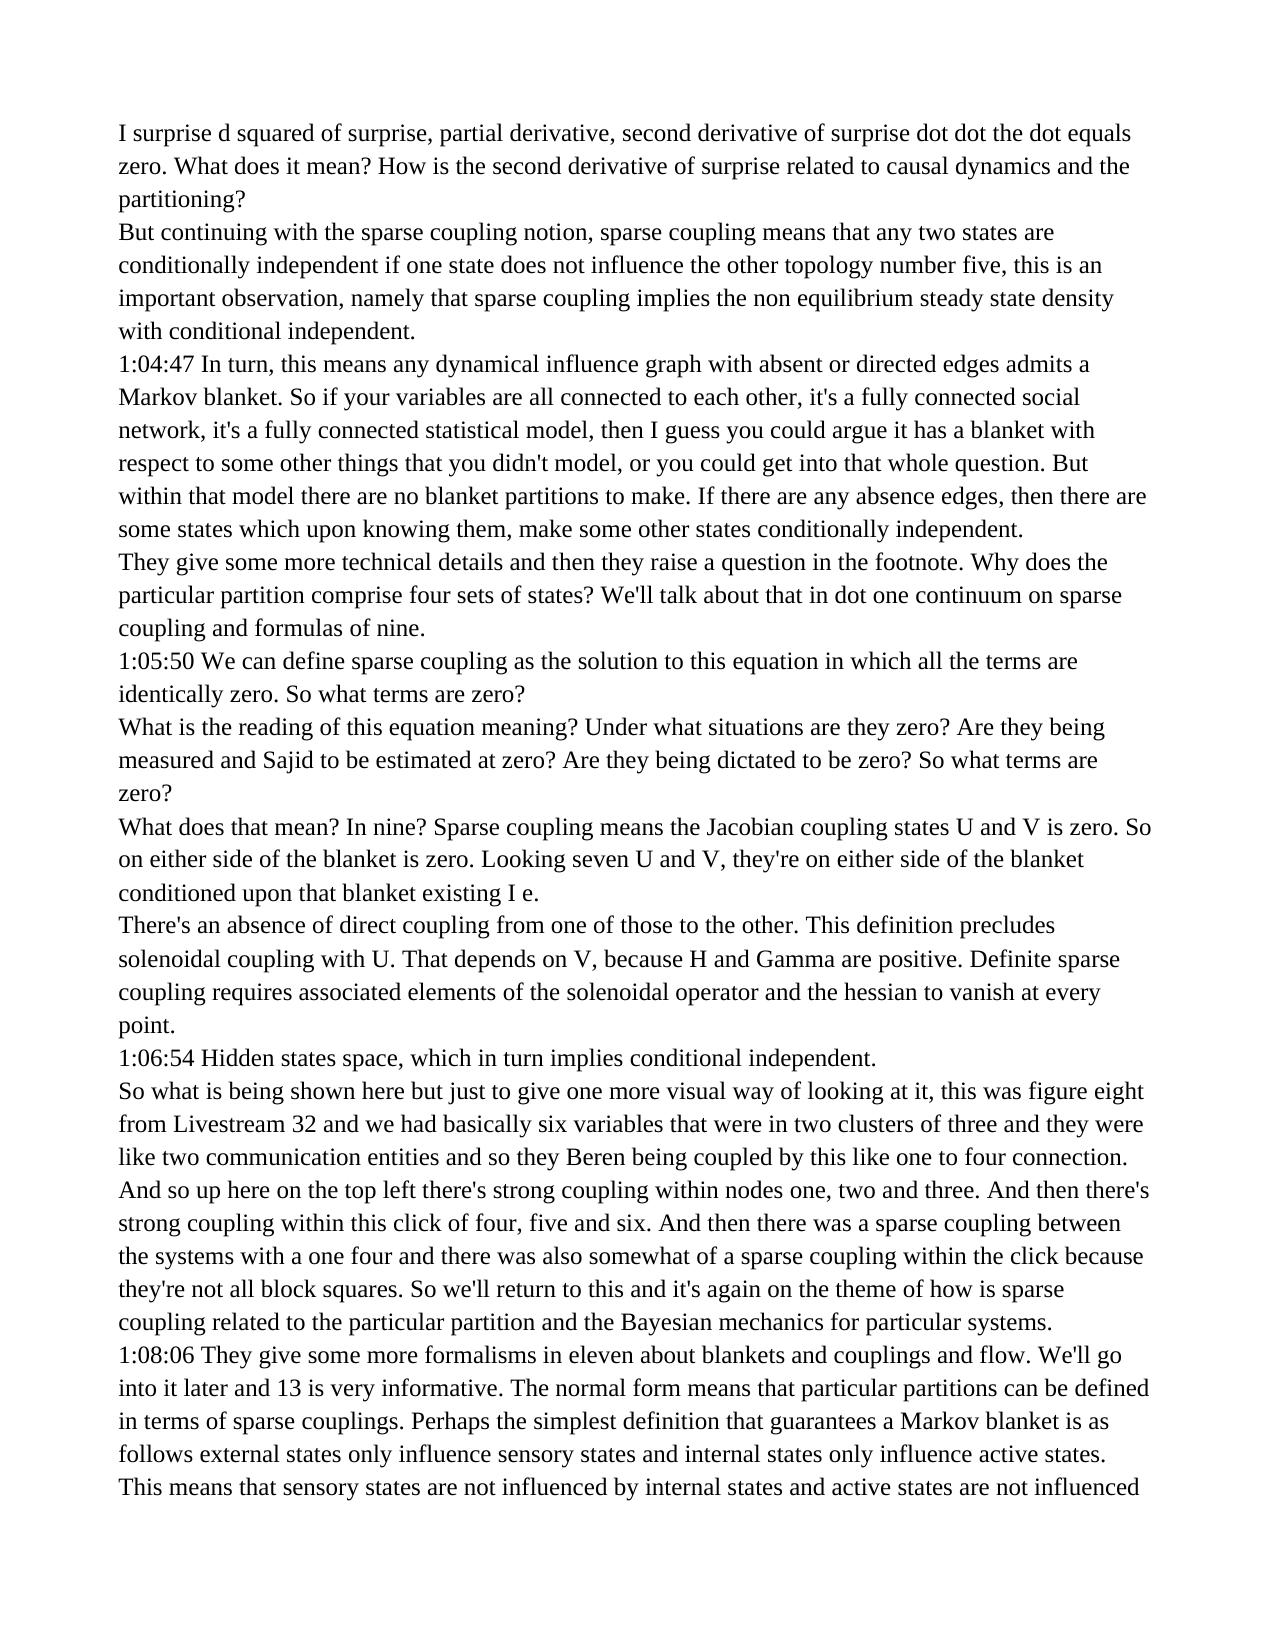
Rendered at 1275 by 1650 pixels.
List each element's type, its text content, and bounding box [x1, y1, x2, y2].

text 1:05:50 We can define sparse coupling as the solution to this equation in which all the terms are identically zero. So what terms are zero? [118, 646, 1157, 708]
text They give some more technical details and then they raise a question in the footnote. Why does the particular partition comprise four sets of states? We'll talk about that in dot one continuum on sparse coupling and formulas of nine. [118, 547, 1157, 642]
text 1:04:47 In turn, this means any dynamical influence graph with absent or directed edges admits a Markov blanket. So if your variables are all connected to each other, it's a fully connected social network, it's a fully connected statistical model, then I guess you could argue it has a blanket with respect to some other things that you didn't model, or you could get into that whole question. But within that model there are no blanket partitions to make. If there are any absence edges, then there are some states which upon knowing them, make some other states conditionally independent. [118, 349, 1157, 543]
text 1:06:54 Hidden states space, which in turn implies conditional independent. [118, 1043, 1157, 1071]
text 1:08:06 They give some more formalisms in eleven about blankets and couplings and flow. We'll go into it later and 13 is very informative. The normal form means that particular partitions can be defined in terms of sparse couplings. Perhaps the simplest definition that guarantees a Markov blanket is as follows external states only influence sensory states and internal states only influence active states. This means that sensory states are not influenced by internal states and active states are not influenced [118, 1340, 1157, 1501]
text I surprise d squared of surprise, partial derivative, second derivative of surprise dot dot the dot equals zero. What does it mean? How is the second derivative of surprise related to causal dynamics and the partitioning? [118, 118, 1157, 213]
text What is the reading of this equation meaning? Under what situations are they zero? Are they being measured and Sajid to be estimated at zero? Are they being dictated to be zero? So what terms are zero? [118, 712, 1157, 807]
text There's an absence of direct coupling from one of those to the other. This definition precludes solenoidal coupling with U. That depends on V, because H and Gamma are positive. Definite sparse coupling requires associated elements of the solenoidal operator and the hessian to vanish at every point. [118, 911, 1157, 1038]
text But continuing with the sparse coupling notion, sparse coupling means that any two states are conditionally independent if one state does not influence the other topology number five, this is an important observation, namely that sparse coupling implies the non equilibrium steady state density with conditional independent. [118, 217, 1157, 345]
text What does that mean? In nine? Sparse coupling means the Jacobian coupling states U and V is zero. So on either side of the blanket is zero. Looking seven U and V, they're on either side of the blanket conditioned upon that blanket existing I e. [118, 812, 1157, 906]
text So what is being shown here but just to give one more visual way of looking at it, this was figure eight from Livestream 32 and we had basically six variables that were in two clusters of three and they were like two communication entities and so they Beren being coupled by this like one to four connection. And so up here on the top left there's strong coupling within nodes one, two and three. And then there's strong coupling within this click of four, five and six. And then there was a sparse coupling between the systems with a one four and there was also somewhat of a sparse coupling within the click because they're not all block squares. So we'll return to this and it's again on the theme of how is sparse coupling related to the particular partition and the Bayesian mechanics for particular systems. [118, 1076, 1157, 1336]
